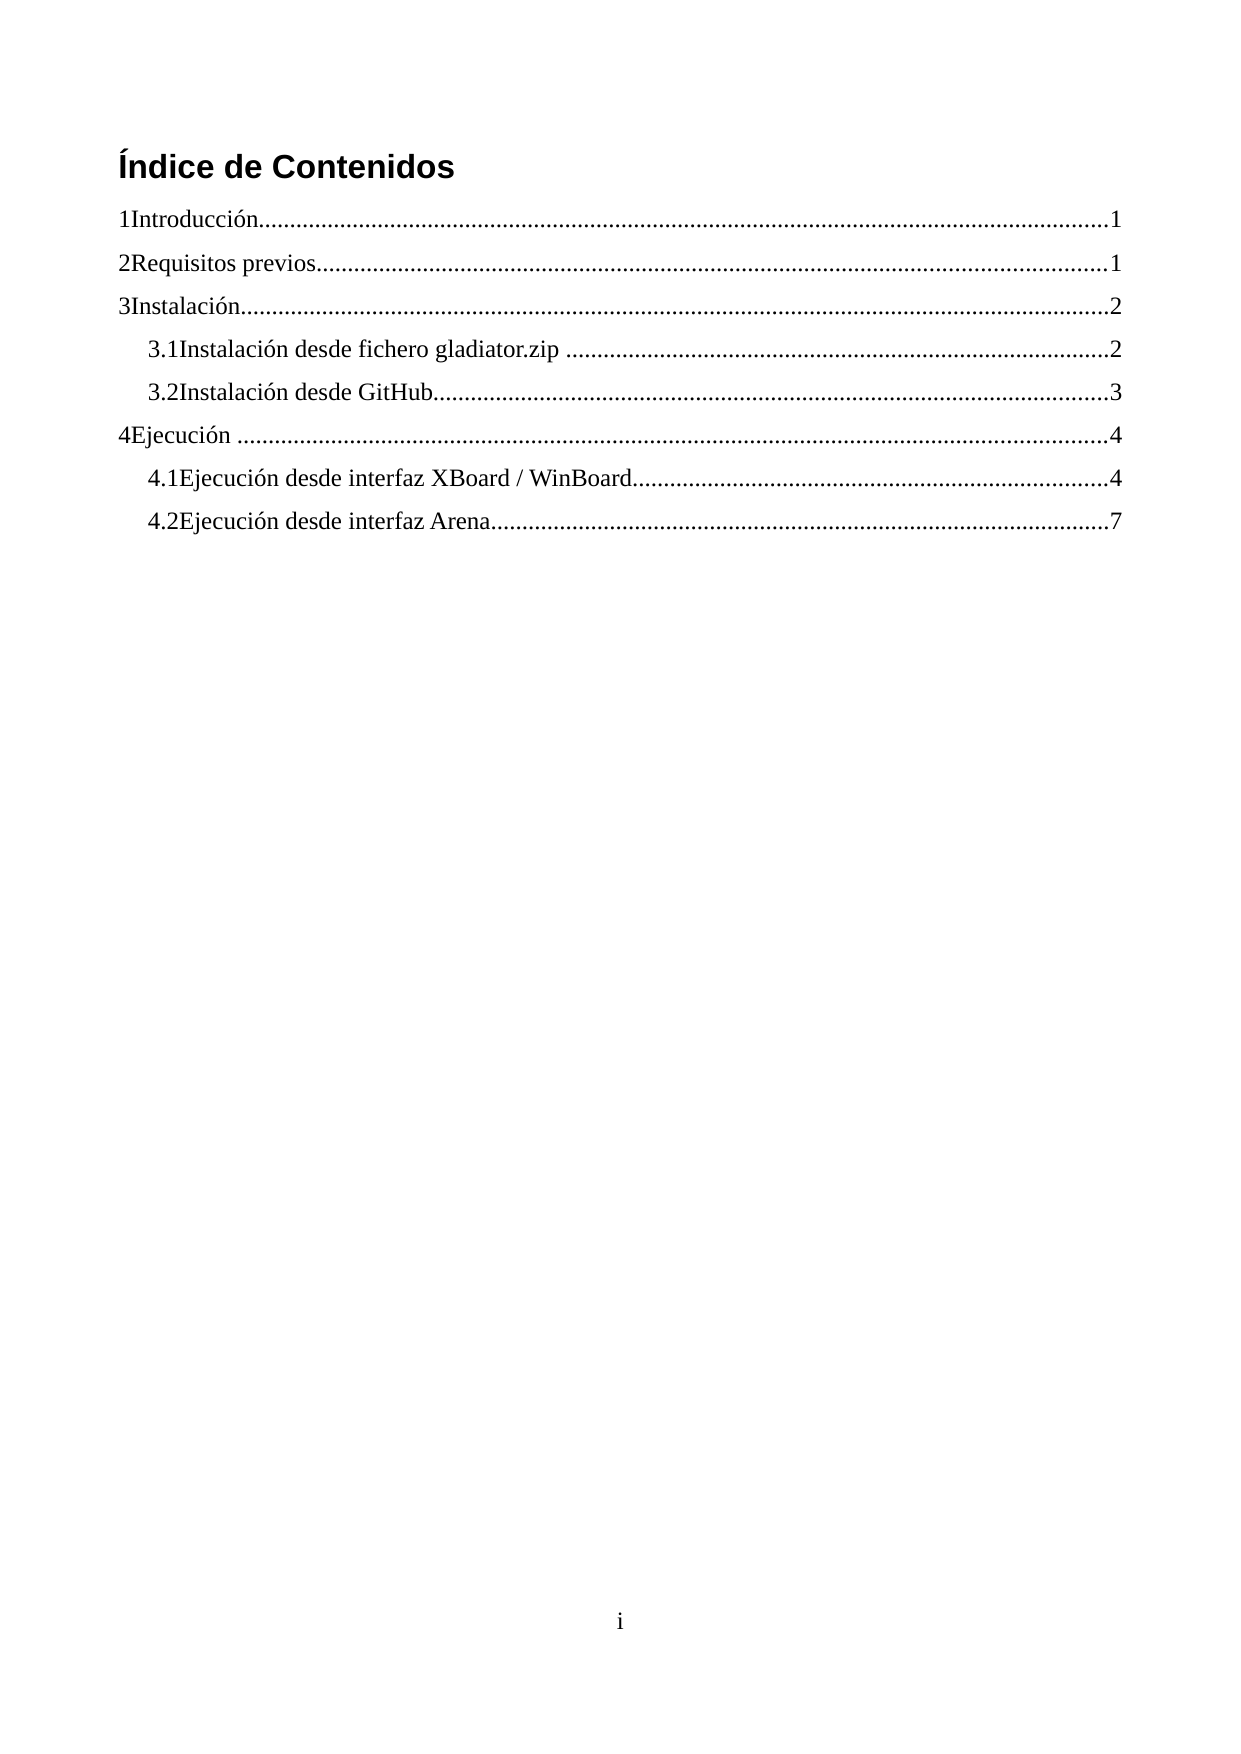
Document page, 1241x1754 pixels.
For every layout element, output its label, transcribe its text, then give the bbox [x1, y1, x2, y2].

text 3Instalación 2 [118, 291, 1122, 319]
text 2Requisitos previos 1 [118, 248, 1122, 276]
text 4.1Ejecución desde interfaz XBoard / WinBoard 4 [148, 463, 1122, 492]
text 3.1Instalación desde fichero gladiator.zip 2 [148, 334, 1122, 363]
subtitle Índice de Contenidos [118, 147, 1122, 185]
text 1Introducción 1 [118, 204, 1122, 233]
text 4.2Ejecución desde interfaz Arena 7 [148, 506, 1122, 535]
text 4Ejecución 4 [118, 420, 1122, 449]
text 3.2Instalación desde GitHub 3 [148, 377, 1122, 406]
